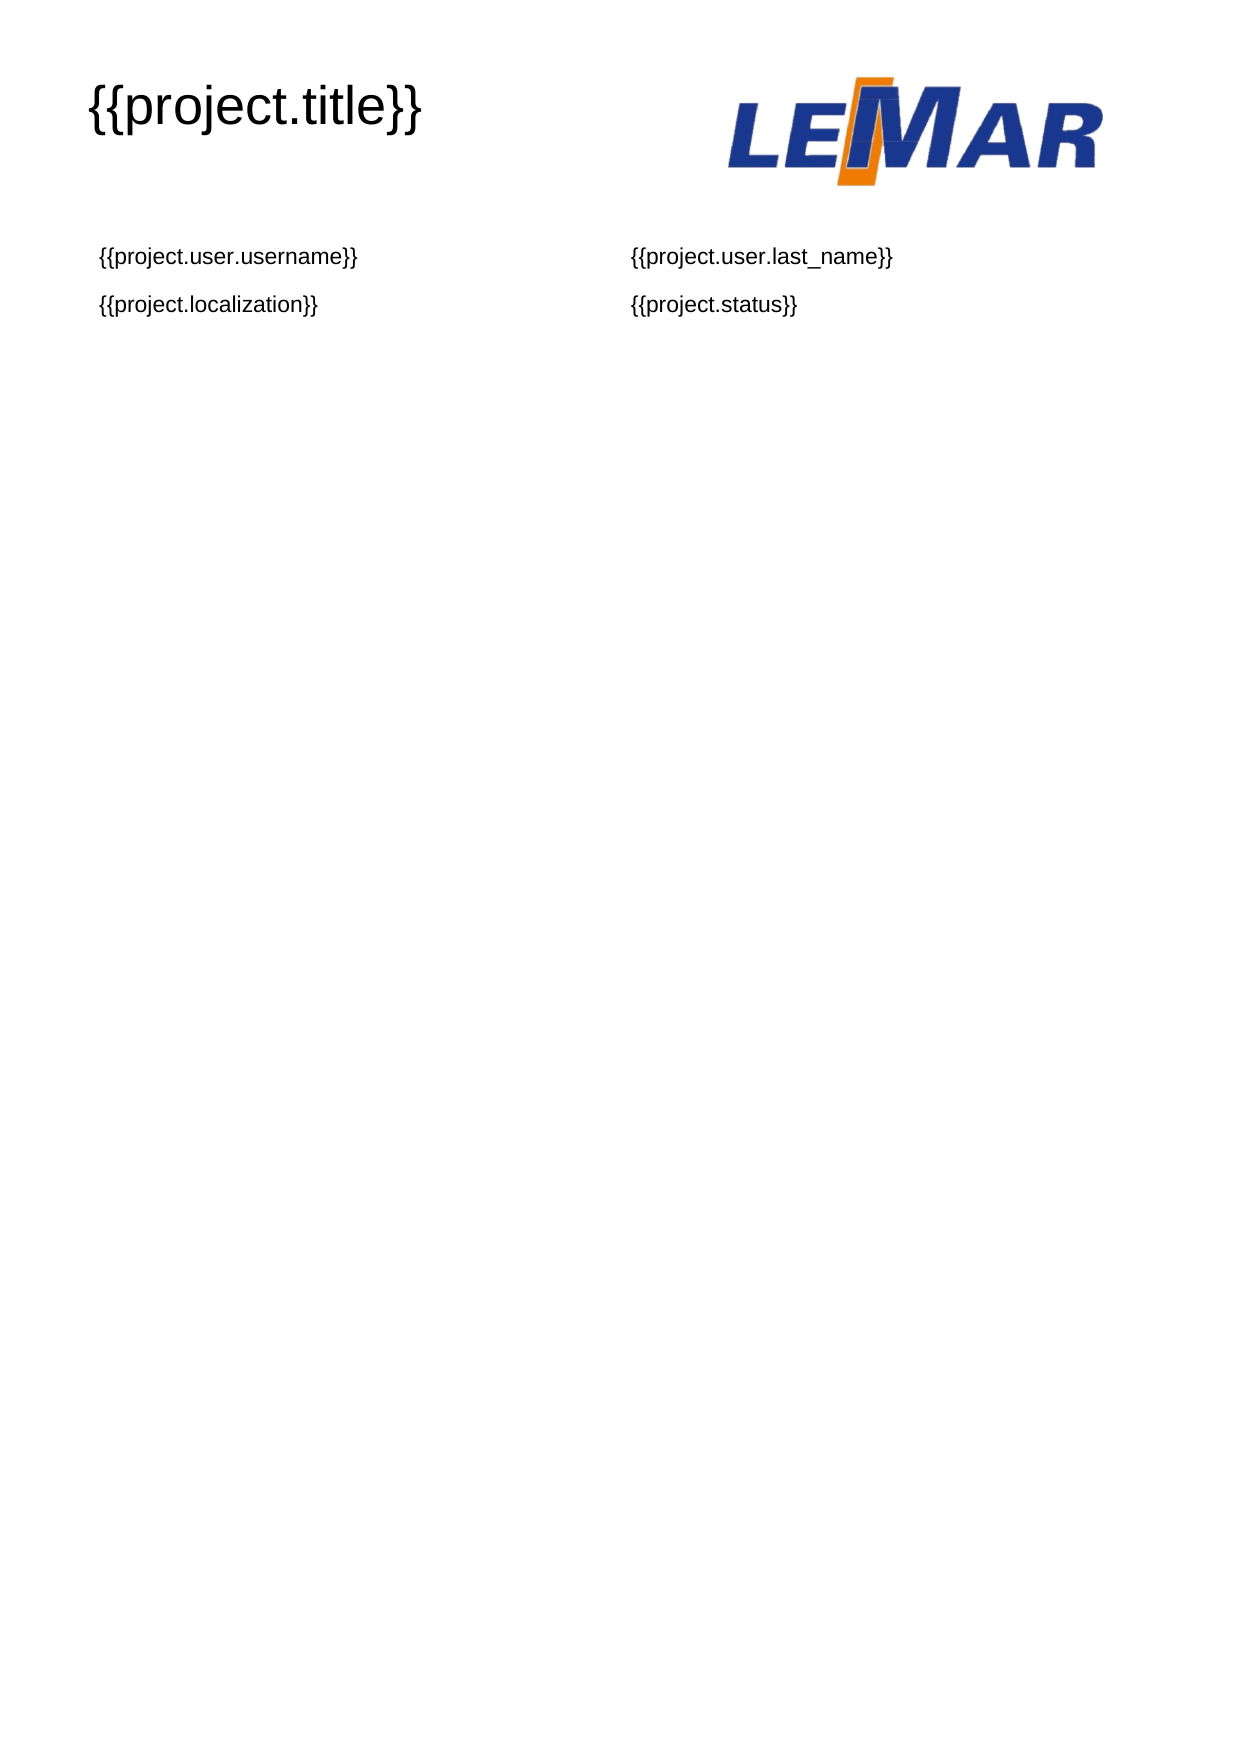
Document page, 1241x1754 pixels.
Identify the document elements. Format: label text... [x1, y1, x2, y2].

table_cell {{project.localization}} [89, 280, 620, 327]
table_header {{project.user.username}} [89, 233, 620, 280]
picture [724, 73, 1104, 189]
table_cell [89, 327, 620, 374]
title [1104, 74, 1152, 136]
table_header {{project.user.last_name}} [620, 233, 1152, 280]
table_cell [620, 327, 1152, 374]
title {{project.title}} [88, 74, 724, 136]
table_cell {{project.status}} [620, 280, 1152, 327]
